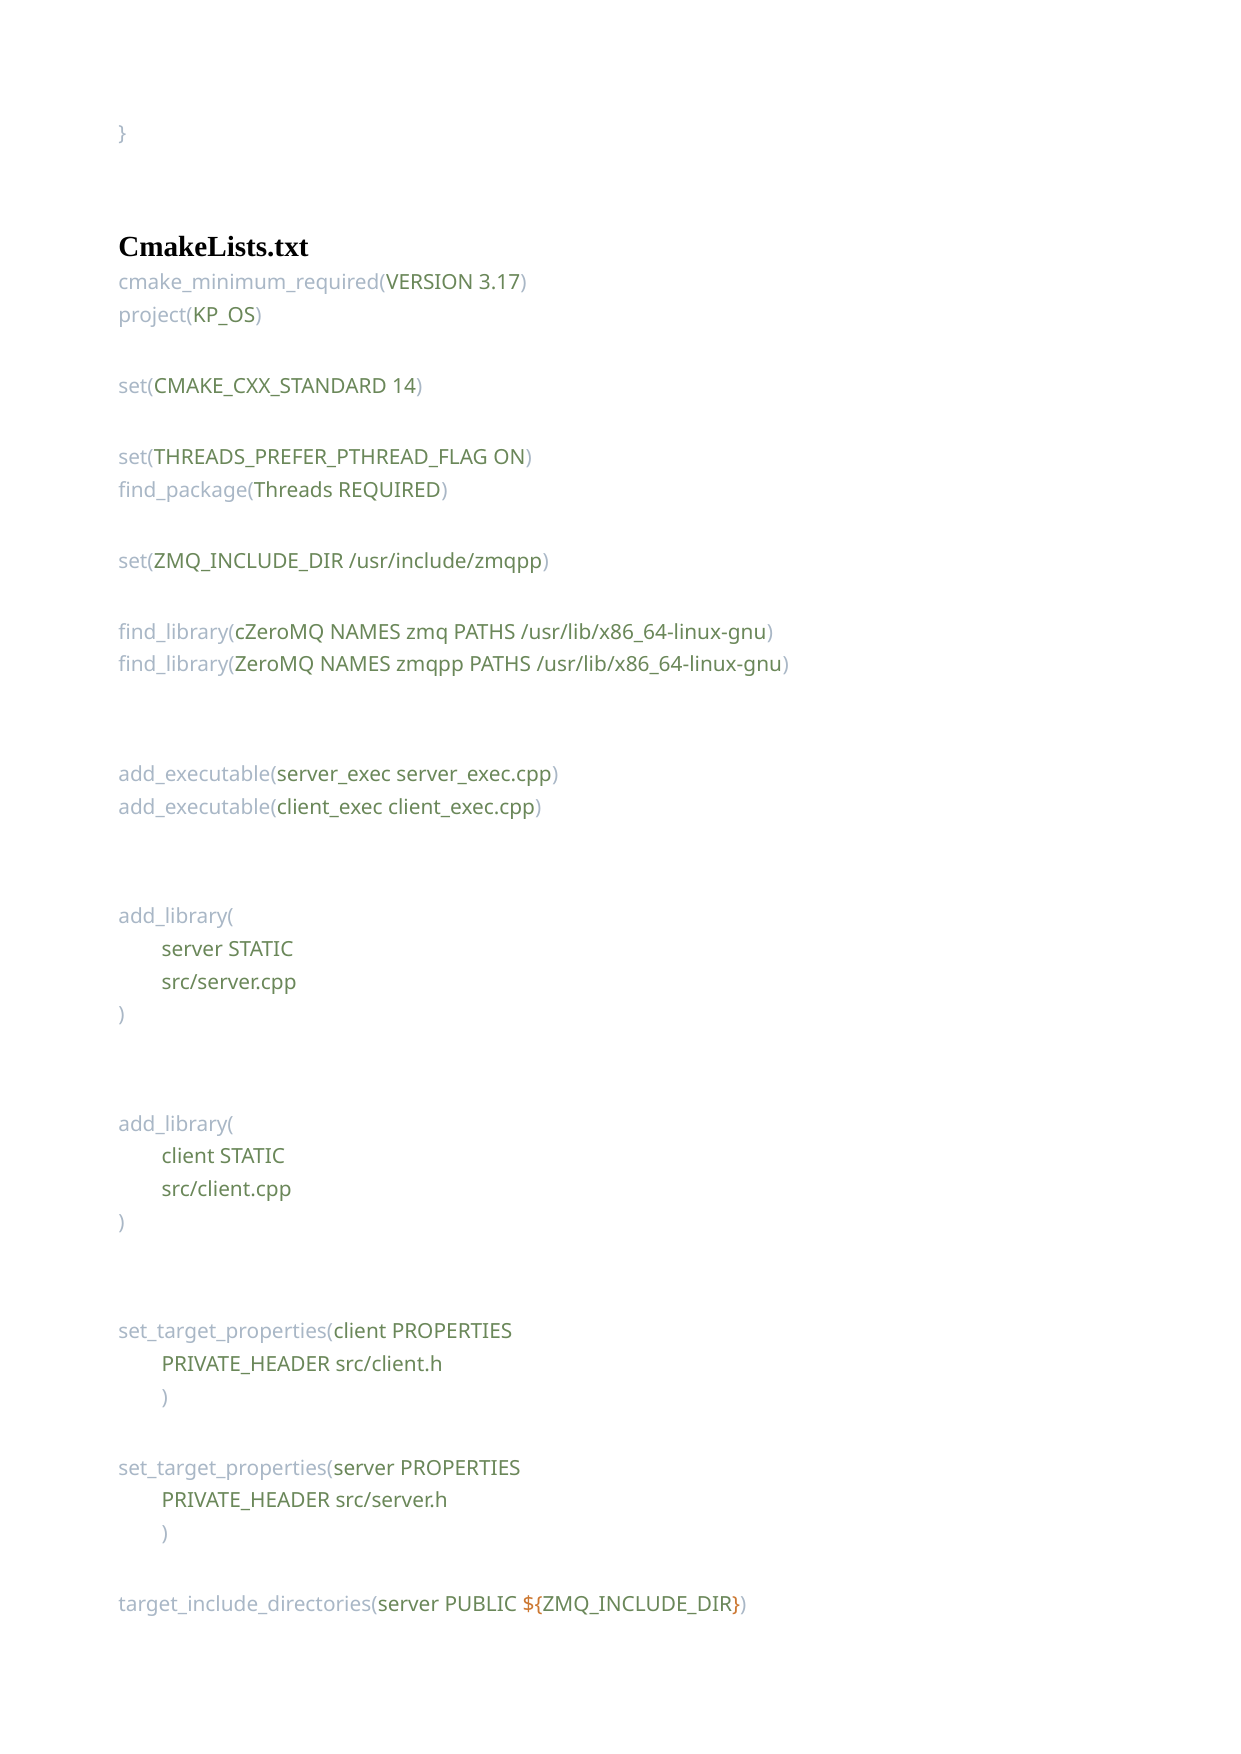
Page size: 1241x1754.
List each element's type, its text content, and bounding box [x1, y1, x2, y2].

text } [118, 118, 1122, 185]
text cmake_minimum_required(VERSION 3.17) project(KP_OS) set(CMAKE_CXX_STANDARD 14) set(THREADS_PREFER_PTHREAD_FLAG ON) find_package(Threads REQUIRED) set(ZMQ_INCLUDE_DIR /usr/include/zmqpp) find_library(cZeroMQ NAMES zmq PATHS /usr/lib/x86_64-linux-gnu) find_library(ZeroMQ NAMES zmqpp PATHS /usr/lib/x86_64-linux-gnu) add_executable(server_exec server_exec.cpp) add_executable(client_exec client_exec.cpp) add_library( server STATIC src/server.cpp ) add_library( client STATIC src/client.cpp ) set_target_properties(client PROPERTIES PRIVATE_HEADER src/client.h ) set_target_properties(server PROPERTIES PRIVATE_HEADER src/server.h ) target_include_directories(server PUBLIC ${ZMQ_INCLUDE_DIR}) [118, 267, 1122, 1618]
text CmakeLists.txt [118, 229, 1122, 262]
